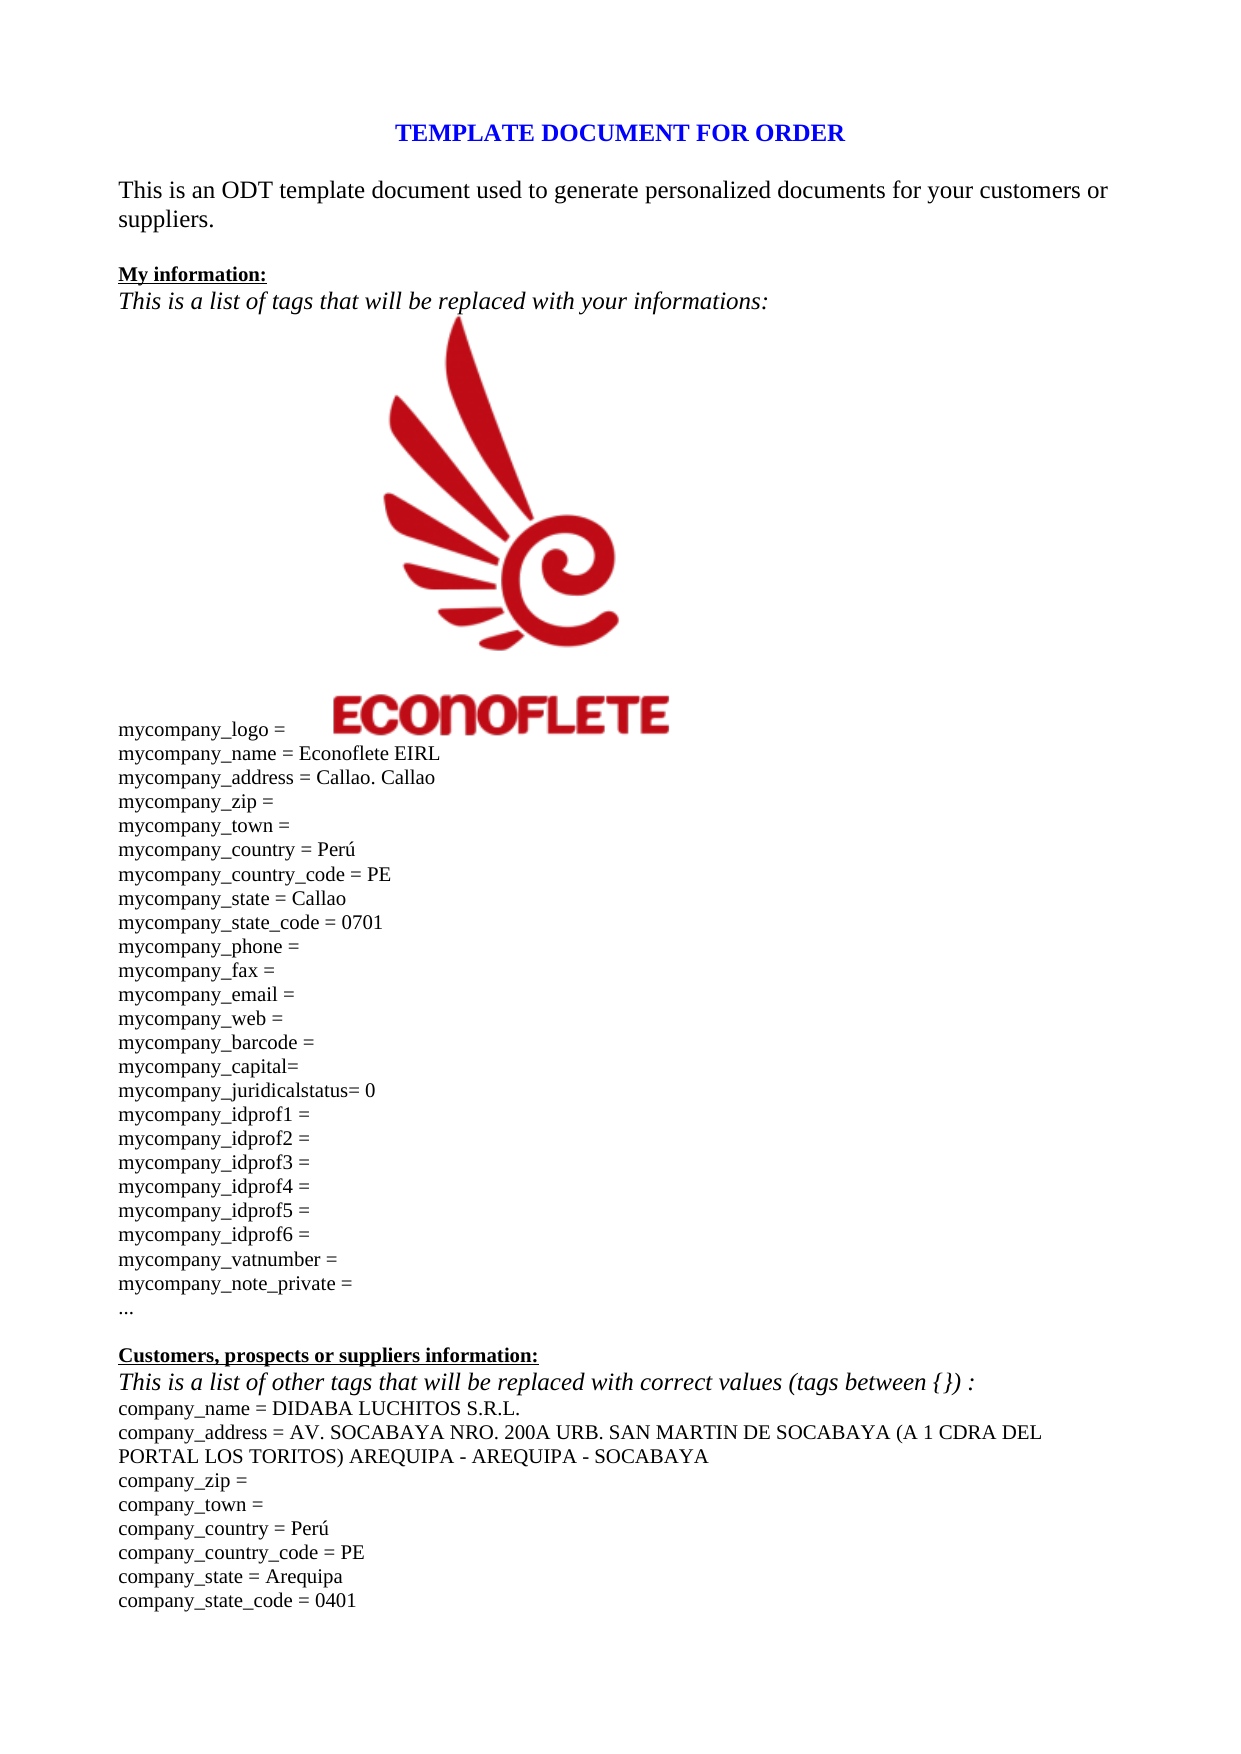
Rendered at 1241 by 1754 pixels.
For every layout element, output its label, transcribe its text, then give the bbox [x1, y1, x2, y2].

text mycompany_country = Perú [118, 837, 1122, 861]
text mycompany_capital= [118, 1054, 1122, 1078]
text mycompany_fax = [118, 958, 1122, 982]
text mycompany_country_code = PE [118, 861, 1122, 886]
text mycompany_idprof2 = [118, 1126, 1122, 1150]
text company_country_code = PE [118, 1540, 1122, 1564]
text mycompany_idprof4 = [118, 1174, 1122, 1198]
text mycompany_email = [118, 982, 1122, 1006]
text mycompany_juridicalstatus= 0 [118, 1078, 1122, 1102]
text company_state = Arequipa [118, 1564, 1122, 1588]
text company_address = AV. SOCABAYA NRO. 200A URB. SAN MARTIN DE SOCABAYA (A 1 CDRA DEL PORTAL LOS TORITOS) AREQUIPA - AREQUIPA - SOCABAYA [118, 1419, 1122, 1468]
picture [290, 314, 713, 737]
text mycompany_idprof3 = [118, 1150, 1122, 1174]
text company_country = Perú [118, 1516, 1122, 1540]
text mycompany_town = [118, 813, 1122, 837]
text This is a list of tags that will be replaced with your informations: [118, 286, 1122, 315]
text mycompany_note_private = [118, 1271, 1122, 1294]
text Customers, prospects or suppliers information: [118, 1343, 1122, 1367]
text mycompany_barcode = [118, 1030, 1122, 1054]
text mycompany_state = Callao [118, 886, 1122, 909]
text mycompany_phone = [118, 934, 1122, 958]
text mycompany_web = [118, 1006, 1122, 1030]
text mycompany_address = Callao. Callao [118, 765, 1122, 789]
text company_state_code = 0401 [118, 1588, 1122, 1612]
text mycompany_logo = [118, 315, 1122, 741]
text mycompany_idprof1 = [118, 1102, 1122, 1126]
text mycompany_zip = [118, 789, 1122, 813]
text This is a list of other tags that will be replaced with correct values (tags between {}) : [118, 1367, 1122, 1396]
text company_town = [118, 1492, 1122, 1516]
text TEMPLATE DOCUMENT FOR ORDER [118, 118, 1122, 147]
text mycompany_idprof6 = [118, 1222, 1122, 1246]
text My information: [118, 262, 1122, 286]
text mycompany_name = Econoflete EIRL [118, 741, 1122, 765]
text This is an ODT template document used to generate personalized documents for your customers or suppliers. [118, 176, 1122, 233]
text ... [118, 1294, 1122, 1319]
text mycompany_idprof5 = [118, 1198, 1122, 1222]
text mycompany_vatnumber = [118, 1246, 1122, 1271]
text mycompany_state_code = 0701 [118, 909, 1122, 934]
text company_zip = [118, 1468, 1122, 1492]
text company_name = DIDABA LUCHITOS S.R.L. [118, 1396, 1122, 1419]
